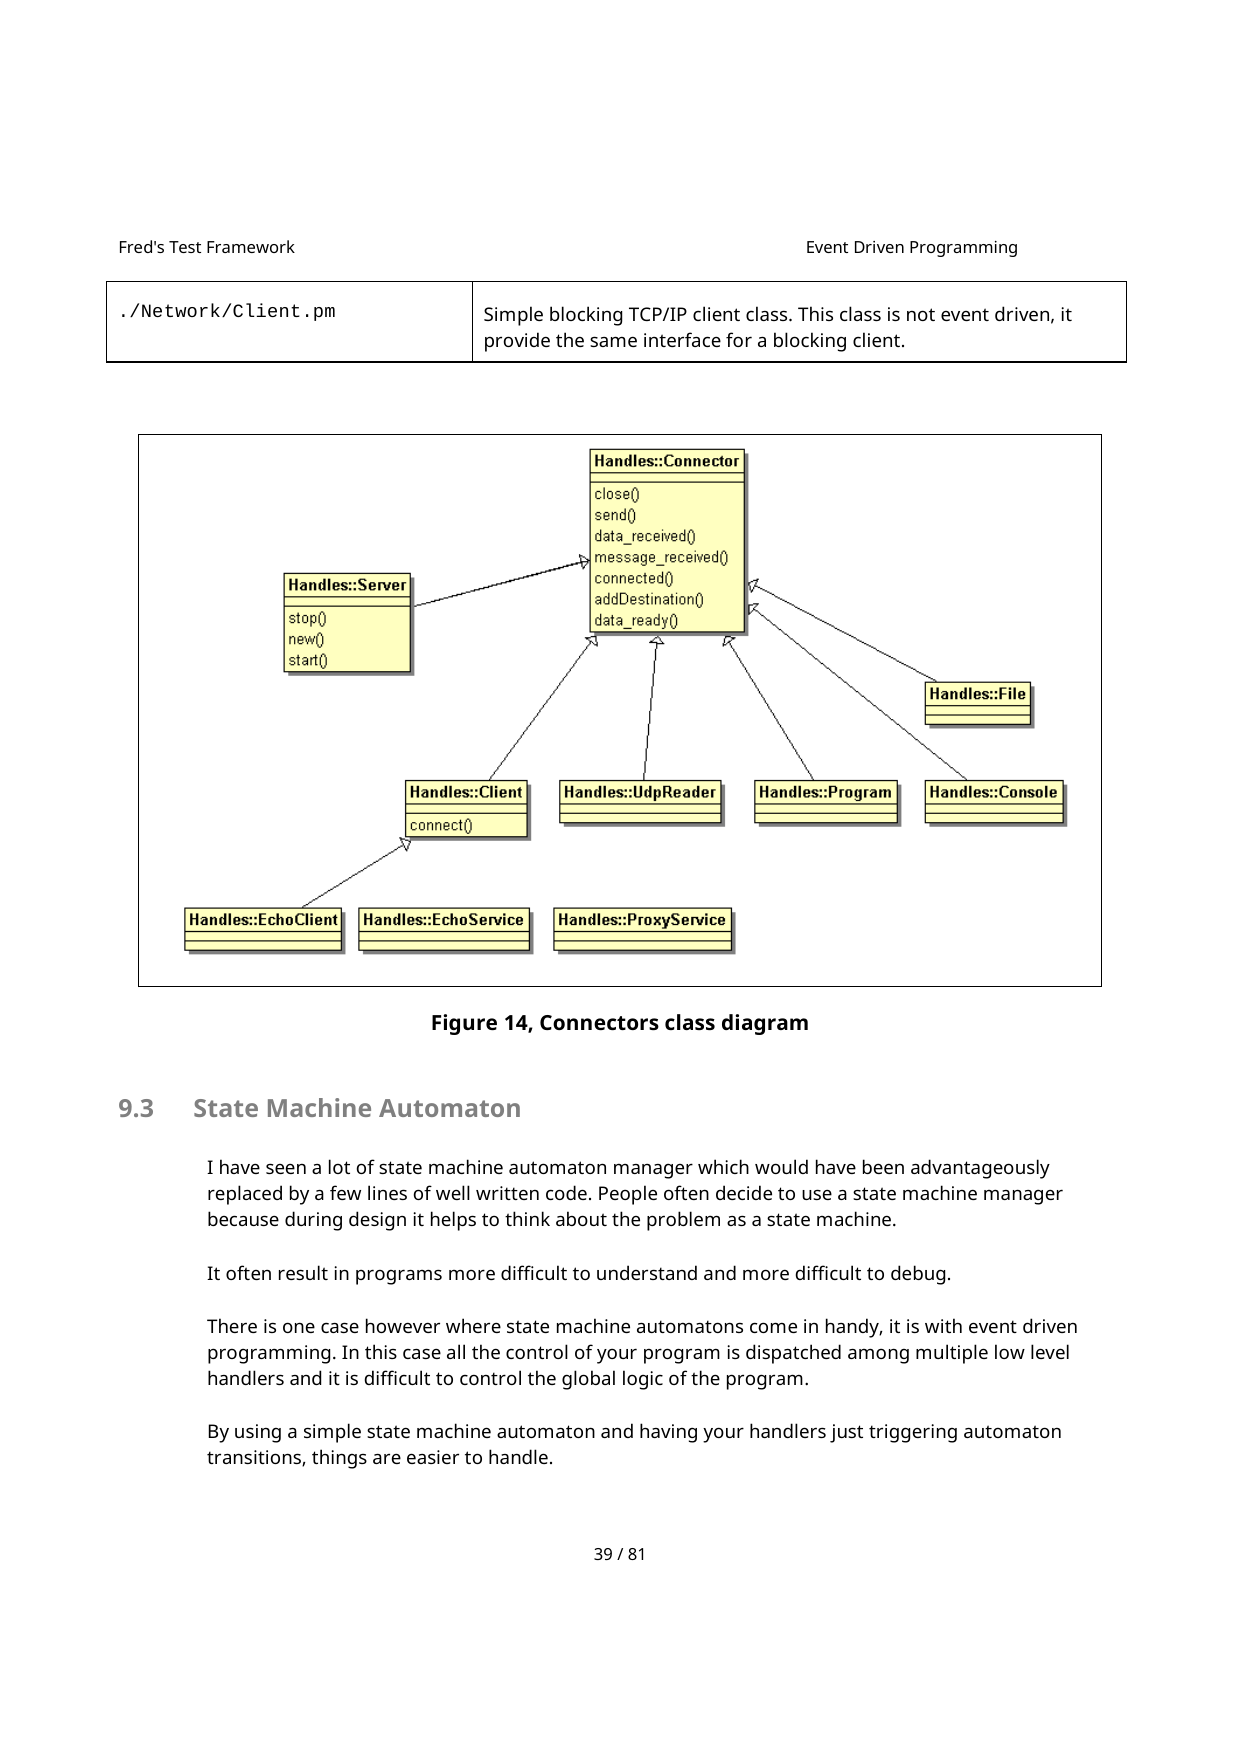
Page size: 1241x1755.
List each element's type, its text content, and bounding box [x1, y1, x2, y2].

text There is one case however where state machine automatons come in handy, it is with event driven programming. In this case all the control of your program is dispatched among multiple low level handlers and it is difficult to control the global logic of the program. [207, 1312, 1122, 1391]
text Figure 14, Connectors class diagram [118, 1008, 1122, 1037]
text By using a simple state machine automaton and having your handlers just triggering automaton transitions, things are easier to handle. [207, 1418, 1122, 1470]
text I have seen a lot of state machine automaton manager which would have been advantageously replaced by a few lines of well written code. People often decide to use a state machine manager because during design it helps to think about the problem as a state machine. [207, 1154, 1122, 1232]
table_cell ./Network/Client.pm [107, 282, 472, 361]
text It often result in programs more difficult to understand and more difficult to debug. [207, 1259, 1122, 1285]
subtitle State Machine Automaton [118, 1091, 1122, 1125]
picture [154, 443, 1086, 979]
table_cell Simple blocking TCP/IP client class. This class is not event driven, it provide the same interface for a blocking client. [473, 282, 1126, 361]
